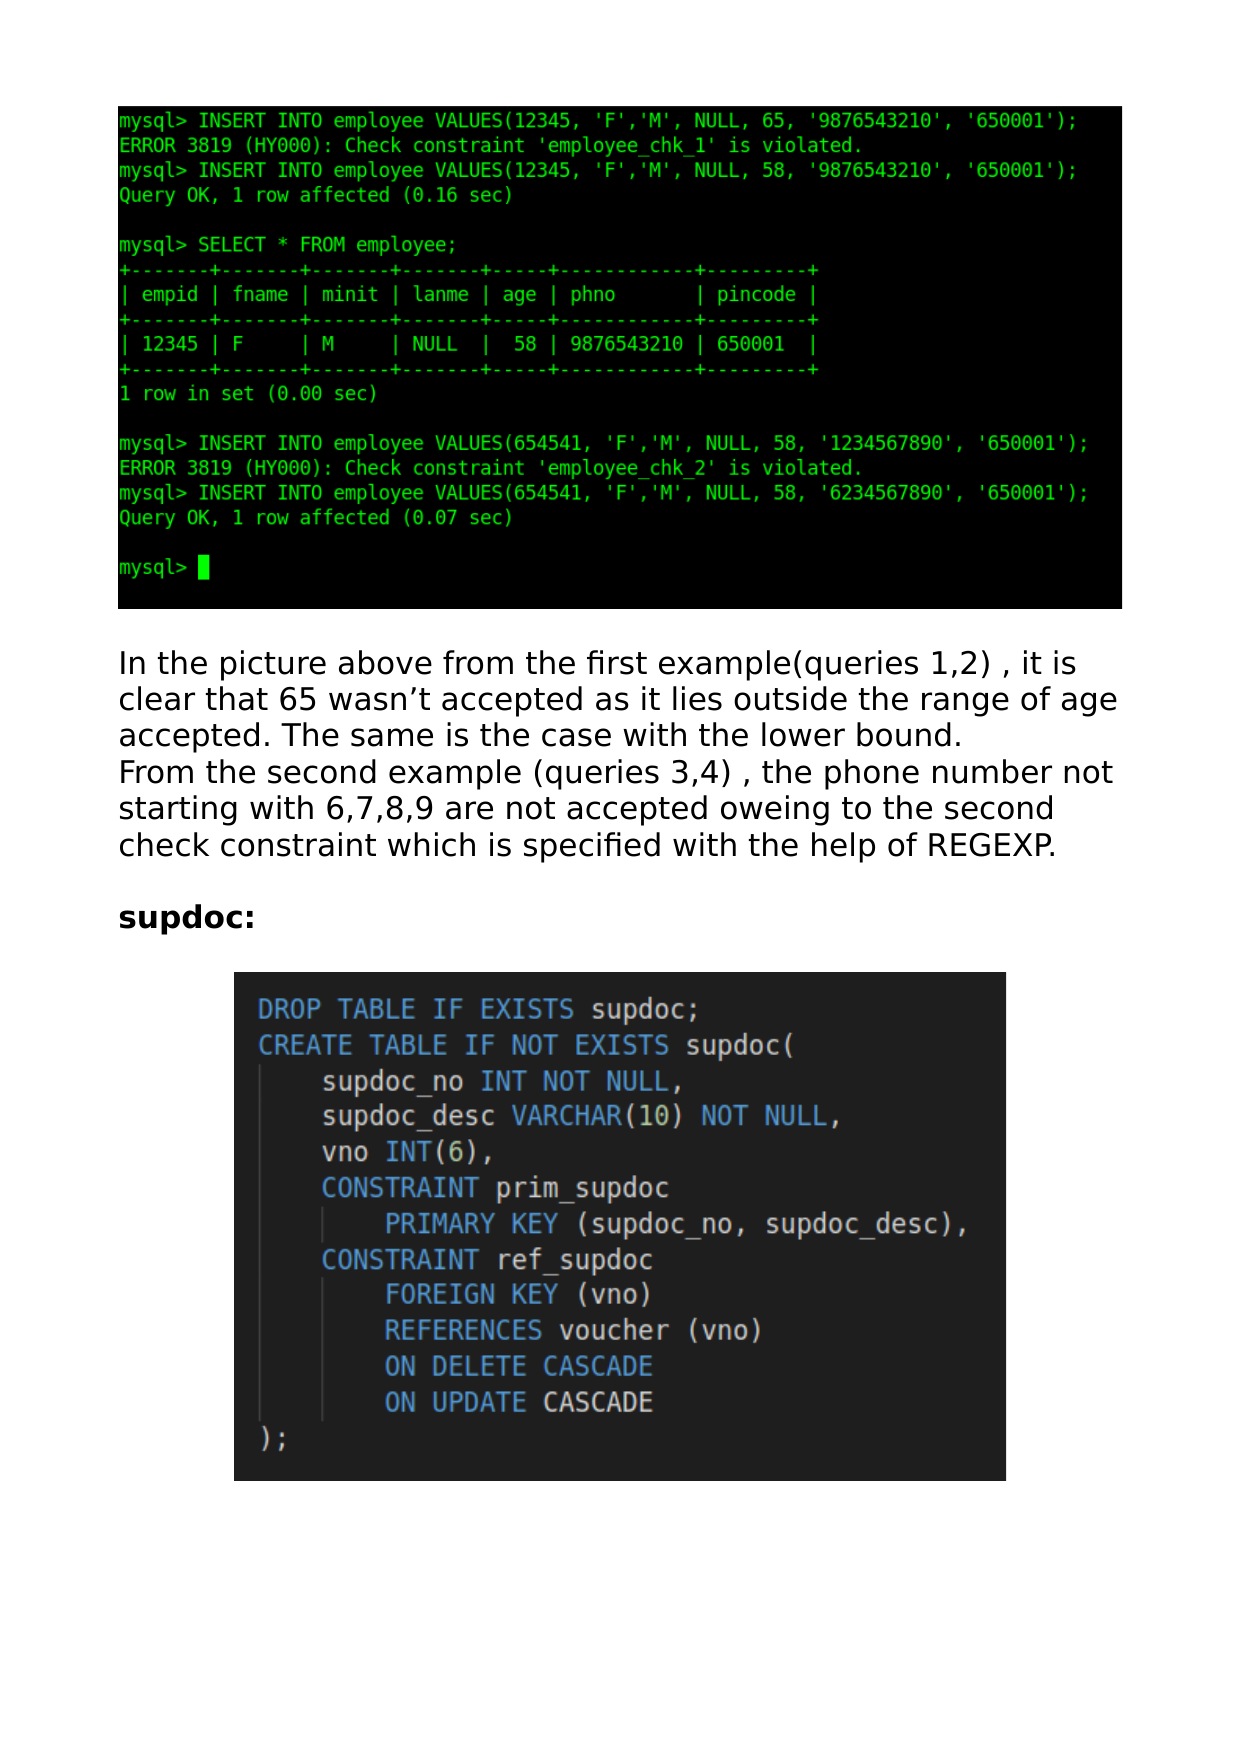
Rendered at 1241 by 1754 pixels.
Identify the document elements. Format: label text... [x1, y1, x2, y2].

text supdoc: [118, 899, 1122, 936]
picture [118, 106, 1123, 609]
text From the second example (queries 3,4) , the phone number not starting with 6,7,8,9 are not accepted oweing to the second check constraint which is specified with the help of REGEXP. [118, 754, 1122, 863]
text In the picture above from the first example(queries 1,2) , it is clear that 65 wasn’t accepted as it lies outside the range of age accepted. The same is the case with the lower bound. [118, 645, 1122, 754]
picture [234, 972, 1007, 1481]
